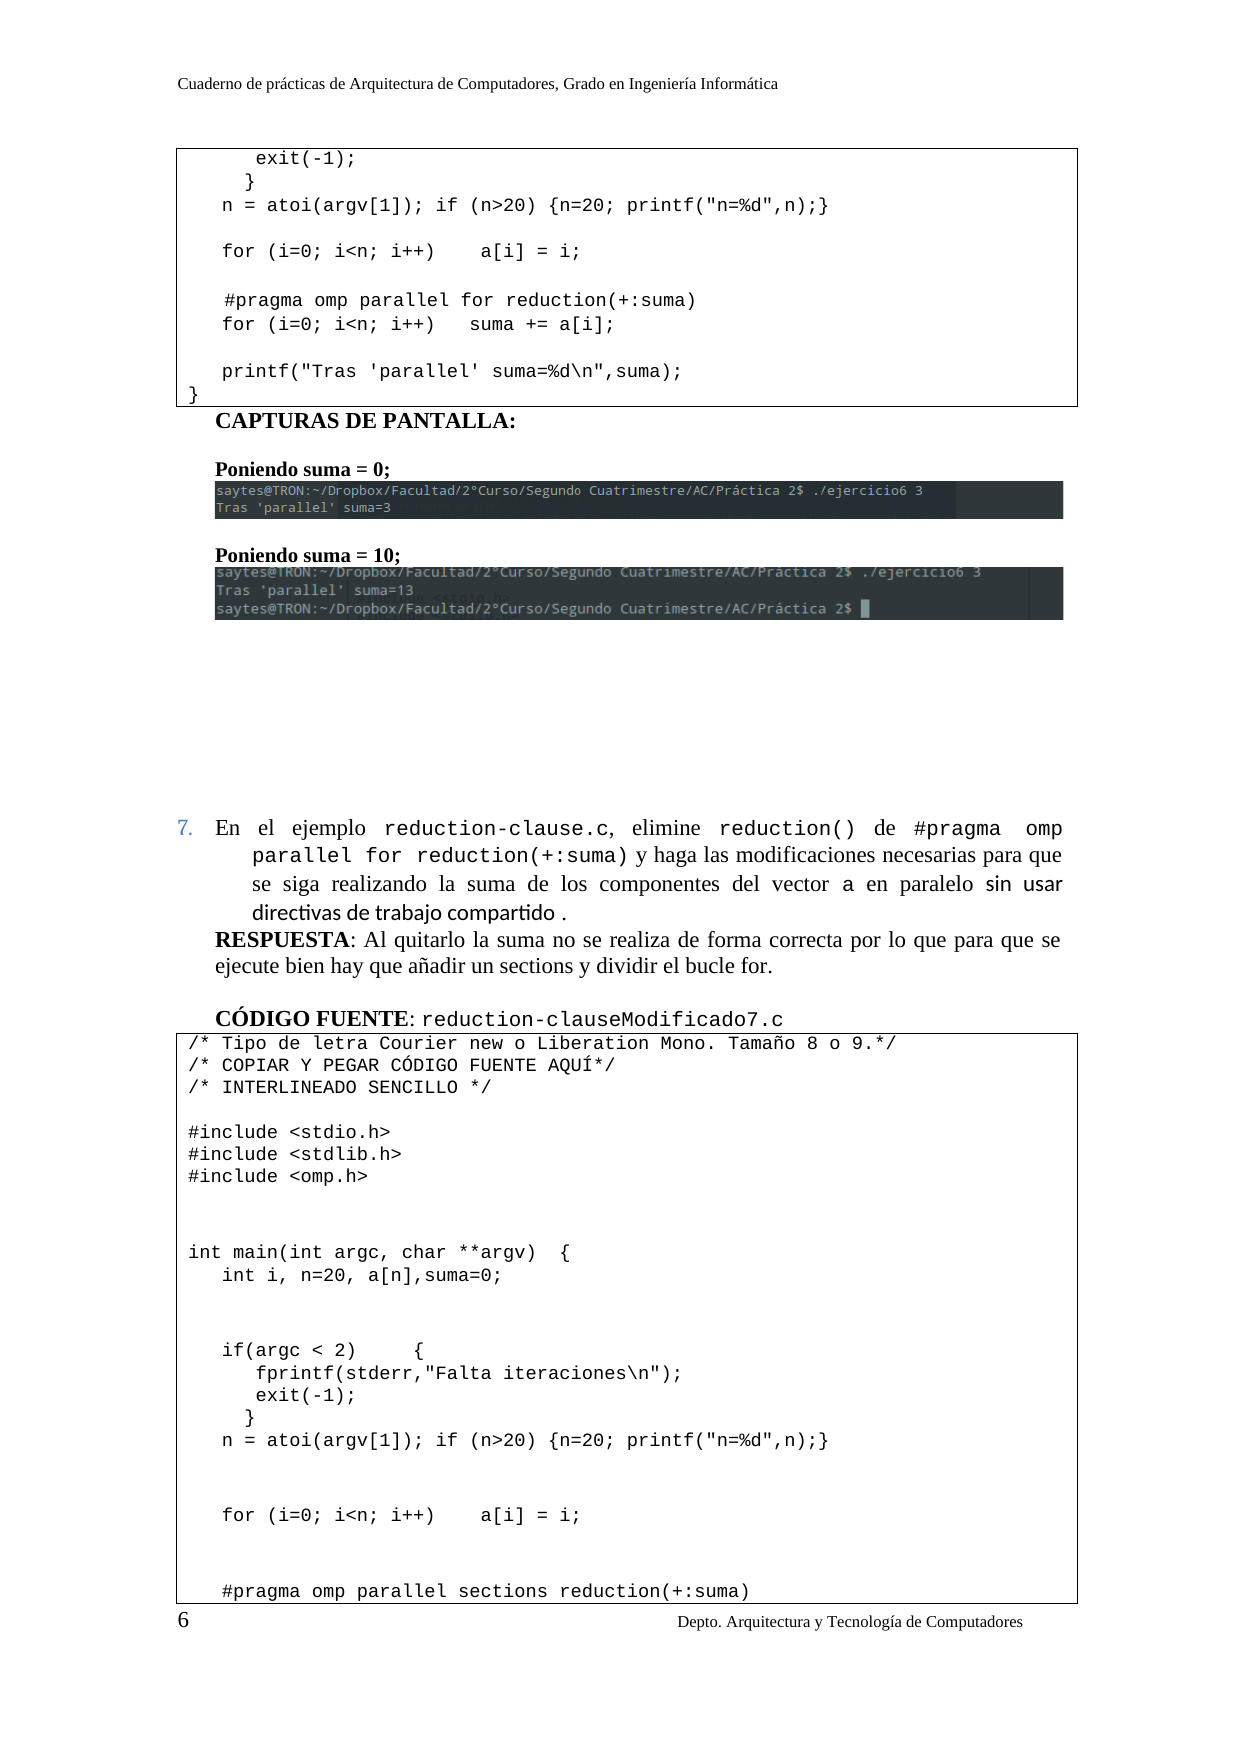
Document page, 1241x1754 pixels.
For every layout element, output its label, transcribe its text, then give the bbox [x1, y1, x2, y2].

text Poniendo suma = 0; [215, 457, 1063, 481]
table_header exit(-1); } n = atoi(argv[1]); if (n>20) {n=20; printf("n=%d",n);} for (i=0; i<n; i++) a[i] = i; #pragma omp parallel for reduction(+:suma) for (i=0; i<n; i++) suma += a[i]; printf("Tras 'parallel' suma=%d\n",suma); } [177, 149, 1077, 406]
picture [214, 481, 1064, 519]
picture [214, 567, 1064, 620]
text CÓDIGO FUENTE: reduction-clauseModificado7.c [215, 1005, 1063, 1032]
table_header /* Tipo de letra Courier new o Liberation Mono. Tamaño 8 o 9.*/ /* COPIAR Y PEGAR CÓDIGO FUENTE AQUÍ*/ /* INTERLINEADO SENCILLO */ #include <stdio.h> #include <stdlib.h> #include <omp.h> int main(int argc, char **argv) { int i, n=20, a[n],suma=0; if(argc < 2) { fprintf(stderr,"Falta iteraciones\n"); exit(-1); } n = atoi(argv[1]); if (n>20) {n=20; printf("n=%d",n);} for (i=0; i<n; i++) a[i] = i; #pragma omp parallel sections reduction(+:suma) [177, 1034, 1077, 1603]
text CAPTURAS DE PANTALLA: [215, 407, 1063, 433]
text RESPUESTA: Al quitarlo la suma no se realiza de forma correcta por lo que para que se ejecute bien hay que añadir un sections y dividir el bucle for. [215, 926, 1063, 978]
text Poniendo suma = 10; [215, 543, 1063, 567]
list En el ejemplo reduction-clause.c, elimine reduction() de #pragma omp parallel for reduction(+:suma) y haga las modificaciones necesarias para que se siga realizando la suma de los componentes del vector a en paralelo sin usar directivas de trabajo compartido . [177, 814, 1063, 926]
